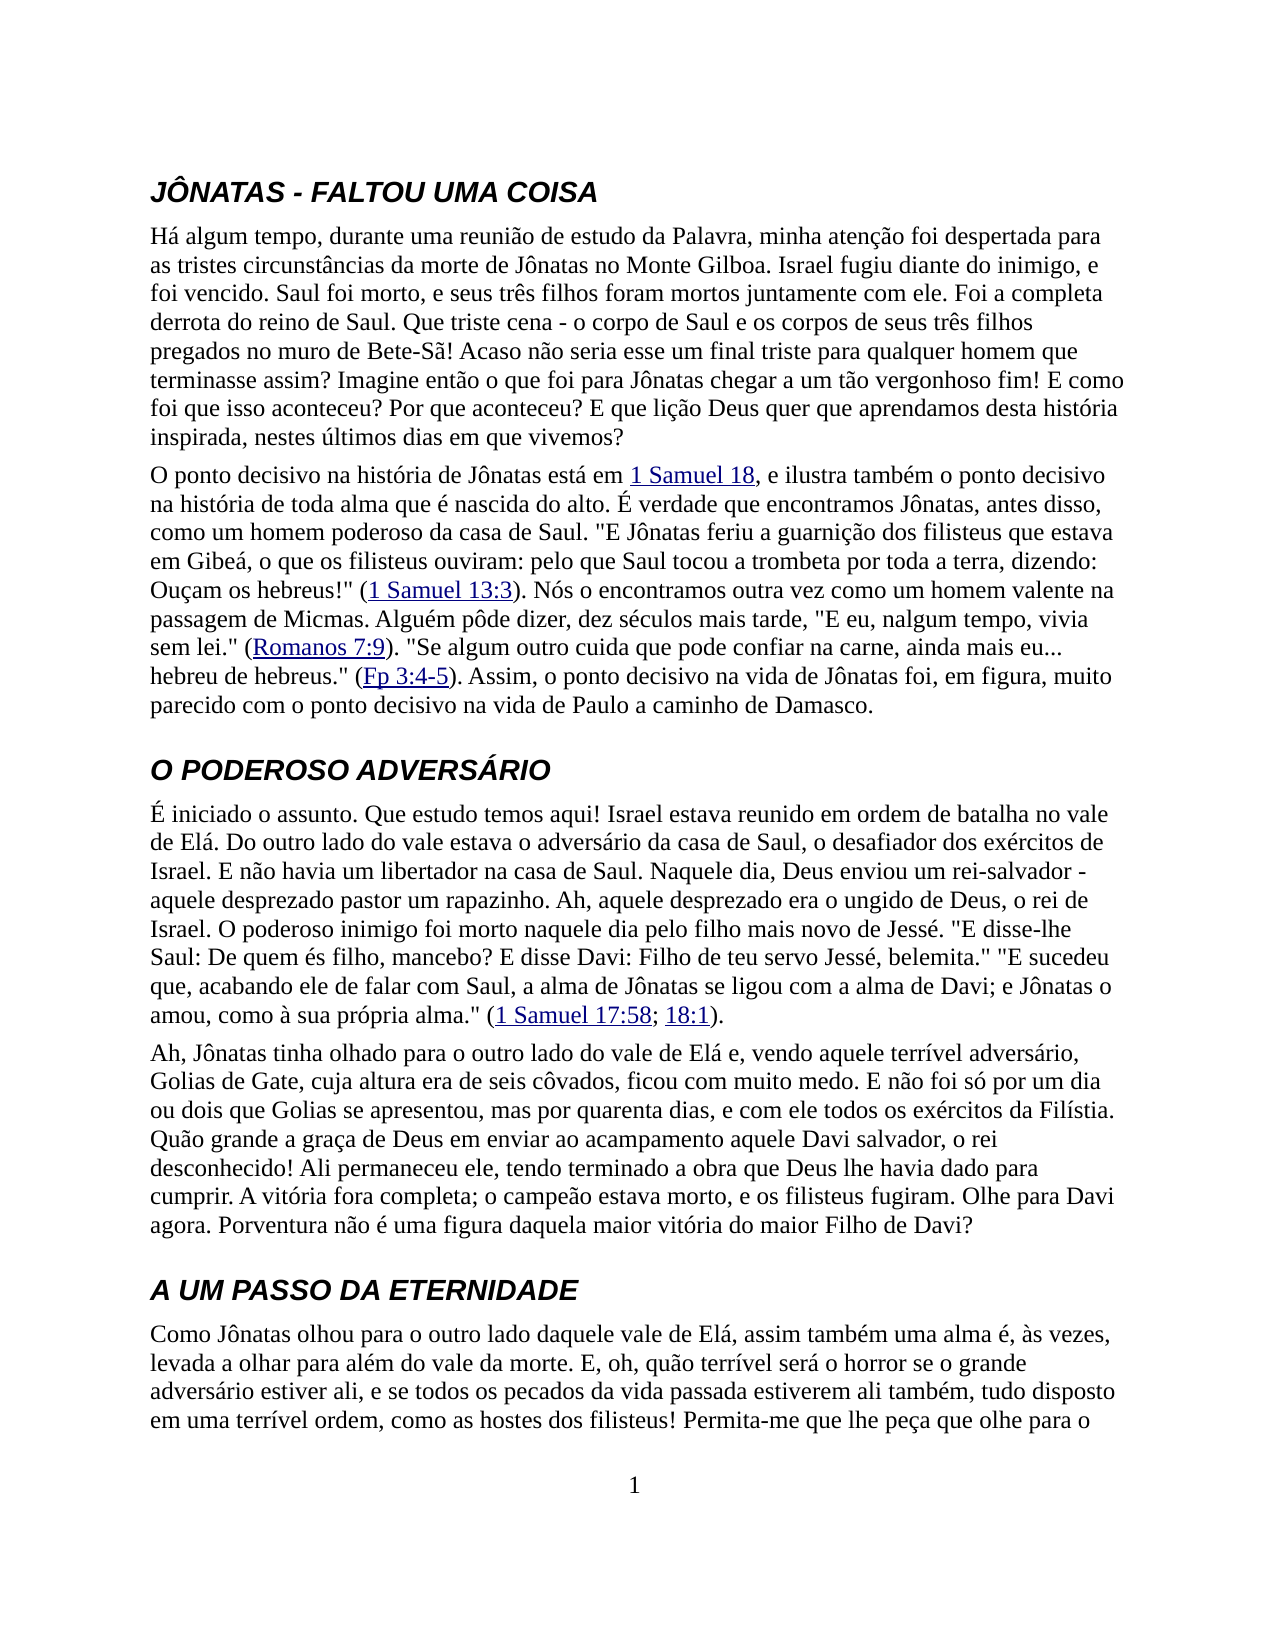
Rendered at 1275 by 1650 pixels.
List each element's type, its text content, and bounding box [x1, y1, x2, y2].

text Há algum tempo, durante uma reunião de estudo da Palavra, minha atenção foi despertada para as tristes circunstâncias da morte de Jônatas no Monte Gilboa. Israel fugiu diante do inimigo, e foi vencido. Saul foi morto, e seus três filhos foram mortos juntamente com ele. Foi a completa derrota do reino de Saul. Que triste cena - o corpo de Saul e os corpos de seus três filhos pregados no muro de Bete-Sã! Acaso não seria esse um final triste para qualquer homem que terminasse assim? Imagine então o que foi para Jônatas chegar a um tão vergonhoso fim! E como foi que isso aconteceu? Por que aconteceu? E que lição Deus quer que aprendamos desta história inspirada, nestes últimos dias em que vivemos? [150, 221, 1125, 451]
text Como Jônatas olhou para o outro lado daquele vale de Elá, assim também uma alma é, às vezes, levada a olhar para além do vale da morte. E, oh, quão terrível será o horror se o grande adversário estiver ali, e se todos os pecados da vida passada estiverem ali também, tudo disposto em uma terrível ordem, como as hostes dos filisteus! Permita-me que lhe peça que olhe para o [150, 1319, 1125, 1434]
subtitle O PODEROSO ADVERSÁRIO [150, 753, 1125, 786]
text É iniciado o assunto. Que estudo temos aqui! Israel estava reunido em ordem de batalha no vale de Elá. Do outro lado do vale estava o adversário da casa de Saul, o desafiador dos exércitos de Israel. E não havia um libertador na casa de Saul. Naquele dia, Deus enviou um rei-salvador - aquele desprezado pastor um rapazinho. Ah, aquele desprezado era o ungido de Deus, o rei de Israel. O poderoso inimigo foi morto naquele dia pelo filho mais novo de Jessé. "E disse-lhe Saul: De quem és filho, mancebo? E disse Davi: Filho de teu servo Jessé, belemita." "E sucedeu que, acabando ele de falar com Saul, a alma de Jônatas se ligou com a alma de Davi; e Jônatas o amou, como à sua própria alma." (1 Samuel 17:58; 18:1). [150, 799, 1125, 1029]
text O ponto decisivo na história de Jônatas está em 1 Samuel 18, e ilustra também o ponto decisivo na história de toda alma que é nascida do alto. É verdade que encontramos Jônatas, antes disso, como um homem poderoso da casa de Saul. "E Jônatas feriu a guarnição dos filisteus que estava em Gibeá, o que os filisteus ouviram: pelo que Saul tocou a trombeta por toda a terra, dizendo: Ouçam os hebreus!" (1 Samuel 13:3). Nós o encontramos outra vez como um homem valente na passagem de Micmas. Alguém pôde dizer, dez séculos mais tarde, "E eu, nalgum tempo, vivia sem lei." (Romanos 7:9). "Se algum outro cuida que pode confiar na carne, ainda mais eu... hebreu de hebreus." (Fp 3:4-5). Assim, o ponto decisivo na vida de Jônatas foi, em figura, muito parecido com o ponto decisivo na vida de Paulo a caminho de Damasco. [150, 460, 1125, 719]
subtitle JÔNATAS - FALTOU UMA COISA [150, 175, 1125, 208]
text Ah, Jônatas tinha olhado para o outro lado do vale de Elá e, vendo aquele terrível adversário, Golias de Gate, cuja altura era de seis côvados, ficou com muito medo. E não foi só por um dia ou dois que Golias se apresentou, mas por quarenta dias, e com ele todos os exércitos da Filístia. Quão grande a graça de Deus em enviar ao acampamento aquele Davi salvador, o rei desconhecido! Ali permaneceu ele, tendo terminado a obra que Deus lhe havia dado para cumprir. A vitória fora completa; o campeão estava morto, e os filisteus fugiram. Olhe para Davi agora. Porventura não é uma figura daquela maior vitória do maior Filho de Davi? [150, 1038, 1125, 1239]
subtitle A UM PASSO DA ETERNIDADE [150, 1273, 1125, 1306]
